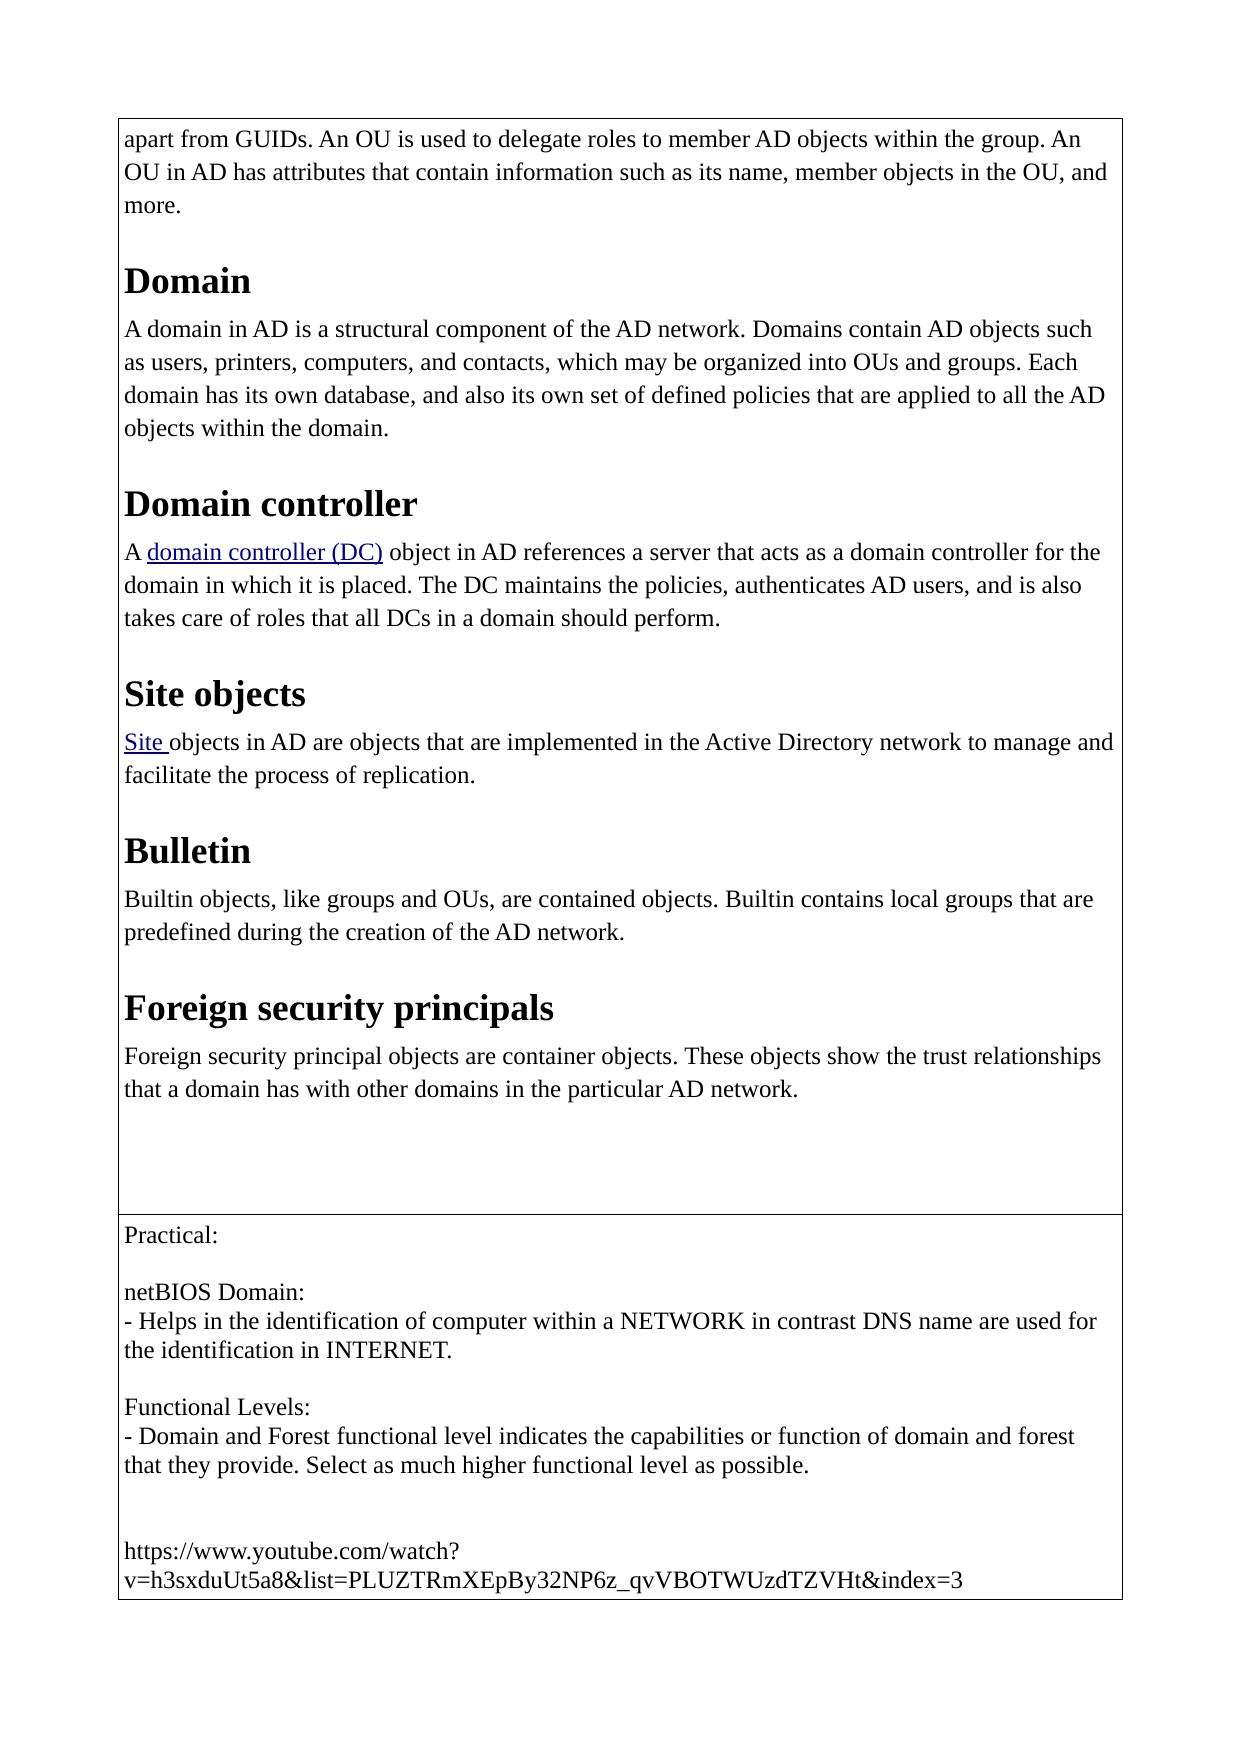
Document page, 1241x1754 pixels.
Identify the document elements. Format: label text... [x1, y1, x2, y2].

table_cell apart from GUIDs. An OU is used to delegate roles to member AD objects within the group. An OU in AD has attributes that contain information such as its name, member objects in the OU, and more. Domain A domain in AD is a structural component of the AD network. Domains contain AD objects such as users, printers, computers, and contacts, which may be organized into OUs and groups. Each domain has its own database, and also its own set of defined policies that are applied to all the AD objects within the domain. Domain controller A domain controller (DC) object in AD references a server that acts as a domain controller for the domain in which it is placed. The DC maintains the policies, authenticates AD users, and is also takes care of roles that all DCs in a domain should perform. Site objects Site objects in AD are objects that are implemented in the Active Directory network to manage and facilitate the process of replication. Bulletin Builtin objects, like groups and OUs, are contained objects. Builtin contains local groups that are predefined during the creation of the AD network. Foreign security principals Foreign security principal objects are container objects. These objects show the trust relationships that a domain has with other domains in the particular AD network. [119, 119, 1122, 1214]
table_cell Practical: netBIOS Domain: - Helps in the identification of computer within a NETWORK in contrast DNS name are used for the identification in INTERNET. Functional Levels: - Domain and Forest functional level indicates the capabilities or function of domain and forest that they provide. Select as much higher functional level as possible. https://www.youtube.com/watch?v=h3sxduUt5a8&list=PLUZTRmXEpBy32NP6z_qvVBOTWUzdTZVHt&index=3 [119, 1215, 1122, 1599]
